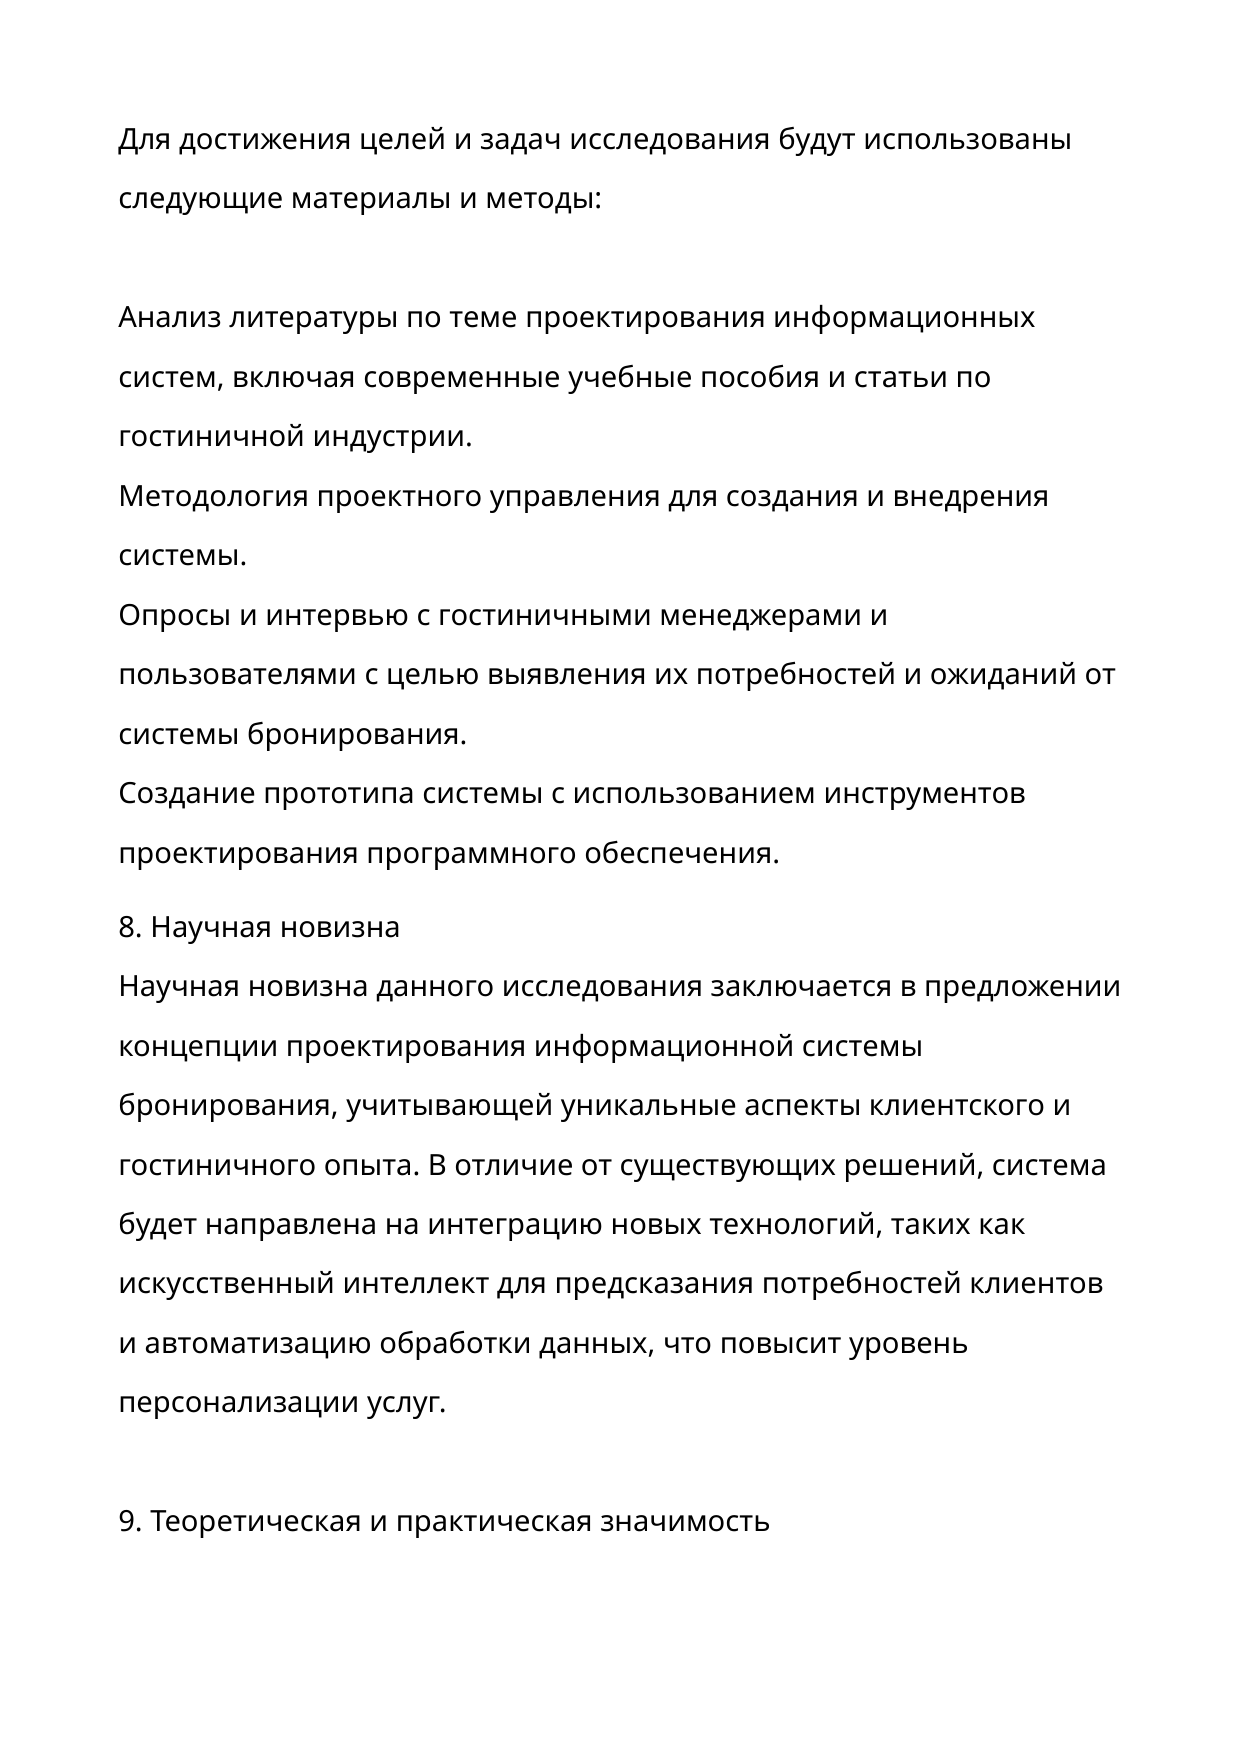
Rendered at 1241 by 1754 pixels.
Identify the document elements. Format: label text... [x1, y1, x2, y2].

text 8. Научная новизна Научная новизна данного исследования заключается в предложении концепции проектирования информационной системы бронирования, учитывающей уникальные аспекты клиентского и гостиничного опыта. В отличие от существующих решений, система будет направлена на интеграцию новых технологий, таких как искусственный интеллект для предсказания потребностей клиентов и автоматизацию обработки данных, что повысит уровень персонализации услуг. 9. Теоретическая и практическая значимость [118, 906, 1122, 1540]
text Для достижения целей и задач исследования будут использованы следующие материалы и методы: Анализ литературы по теме проектирования информационных систем, включая современные учебные пособия и статьи по гостиничной индустрии. Методология проектного управления для создания и внедрения системы. Опросы и интервью с гостиничными менеджерами и пользователями с целью выявления их потребностей и ожиданий от системы бронирования. Создание прототипа системы с использованием инструментов проектирования программного обеспечения. [118, 118, 1122, 872]
